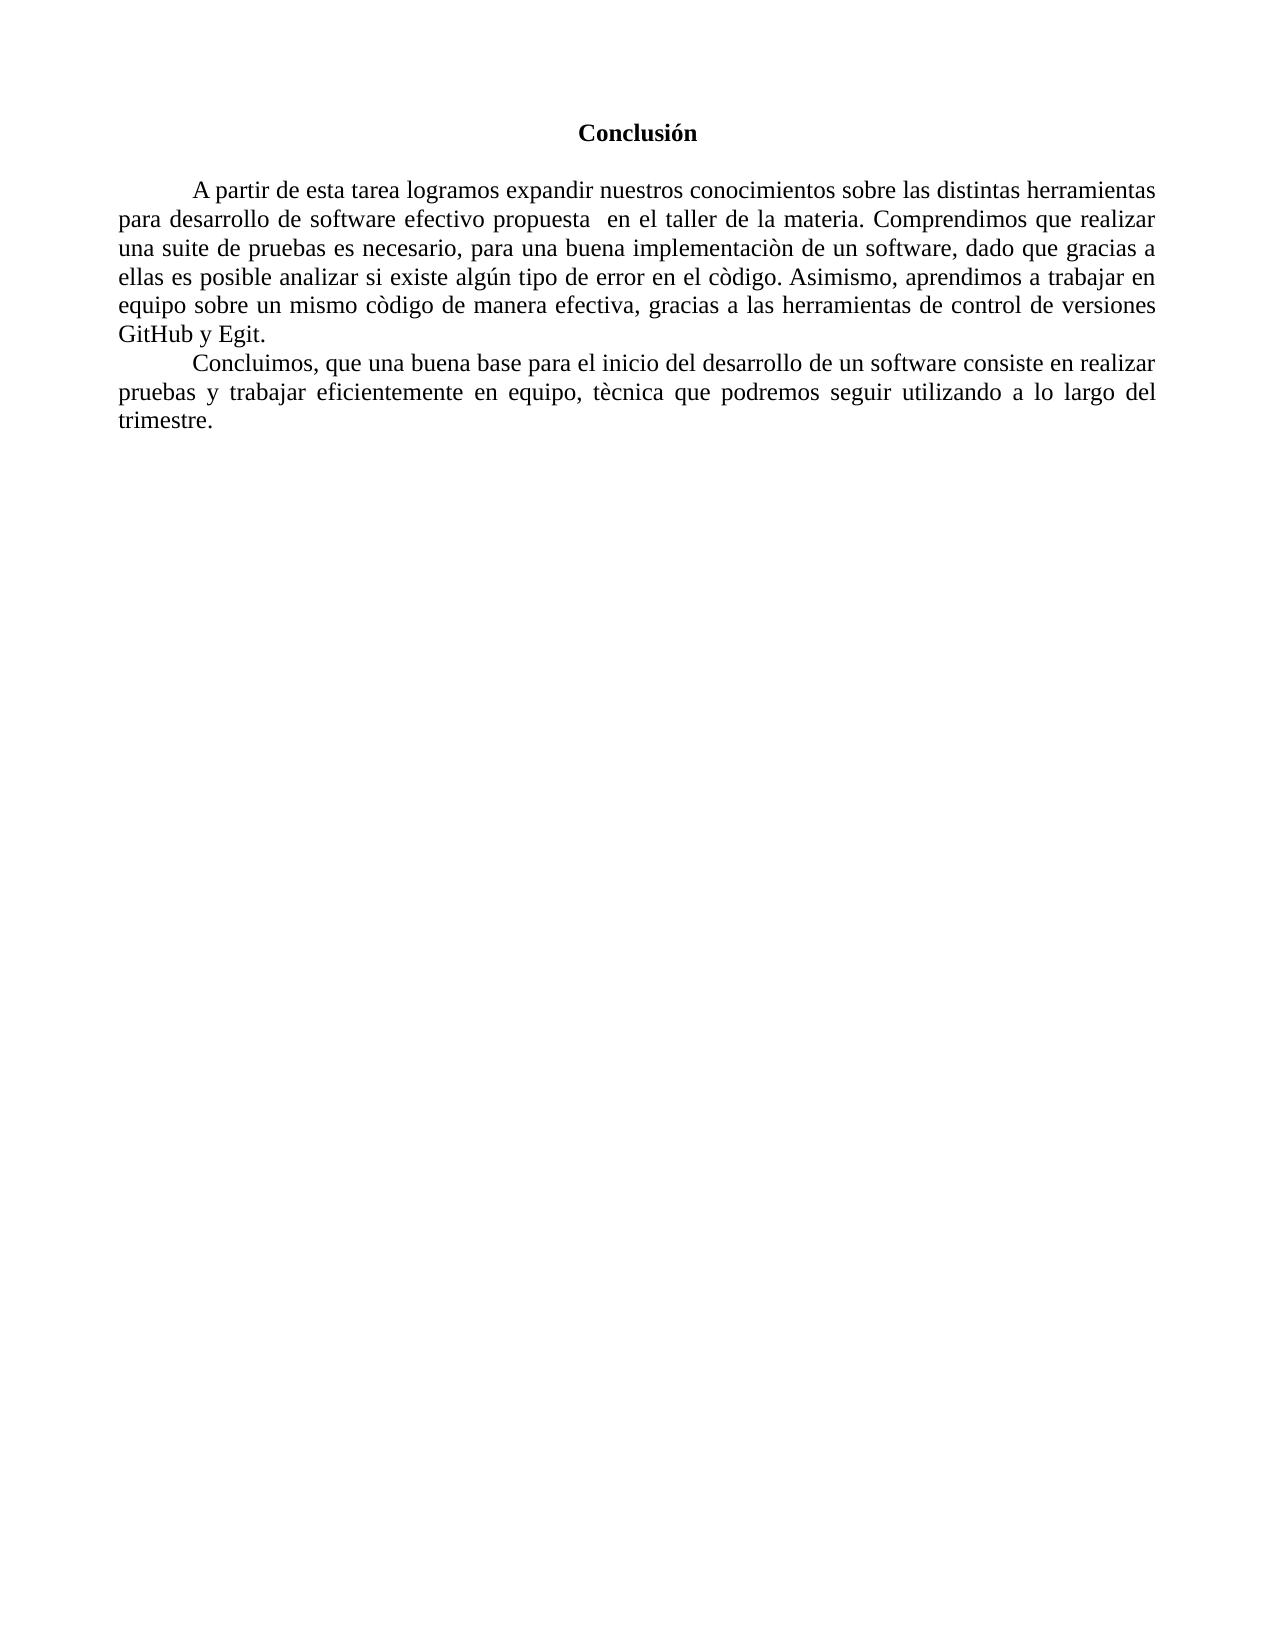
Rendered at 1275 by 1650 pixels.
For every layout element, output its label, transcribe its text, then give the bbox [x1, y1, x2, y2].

text A partir de esta tarea logramos expandir nuestros conocimientos sobre las distintas herramientas para desarrollo de software efectivo propuesta en el taller de la materia. Comprendimos que realizar una suite de pruebas es necesario, para una buena implementaciòn de un software, dado que gracias a ellas es posible analizar si existe algún tipo de error en el còdigo. Asimismo, aprendimos a trabajar en equipo sobre un mismo còdigo de manera efectiva, gracias a las herramientas de control de versiones GitHub y Egit. [118, 176, 1157, 348]
text Concluimos, que una buena base para el inicio del desarrollo de un software consiste en realizar pruebas y trabajar eficientemente en equipo, tècnica que podremos seguir utilizando a lo largo del trimestre. [118, 348, 1157, 434]
text Conclusión [118, 118, 1157, 147]
